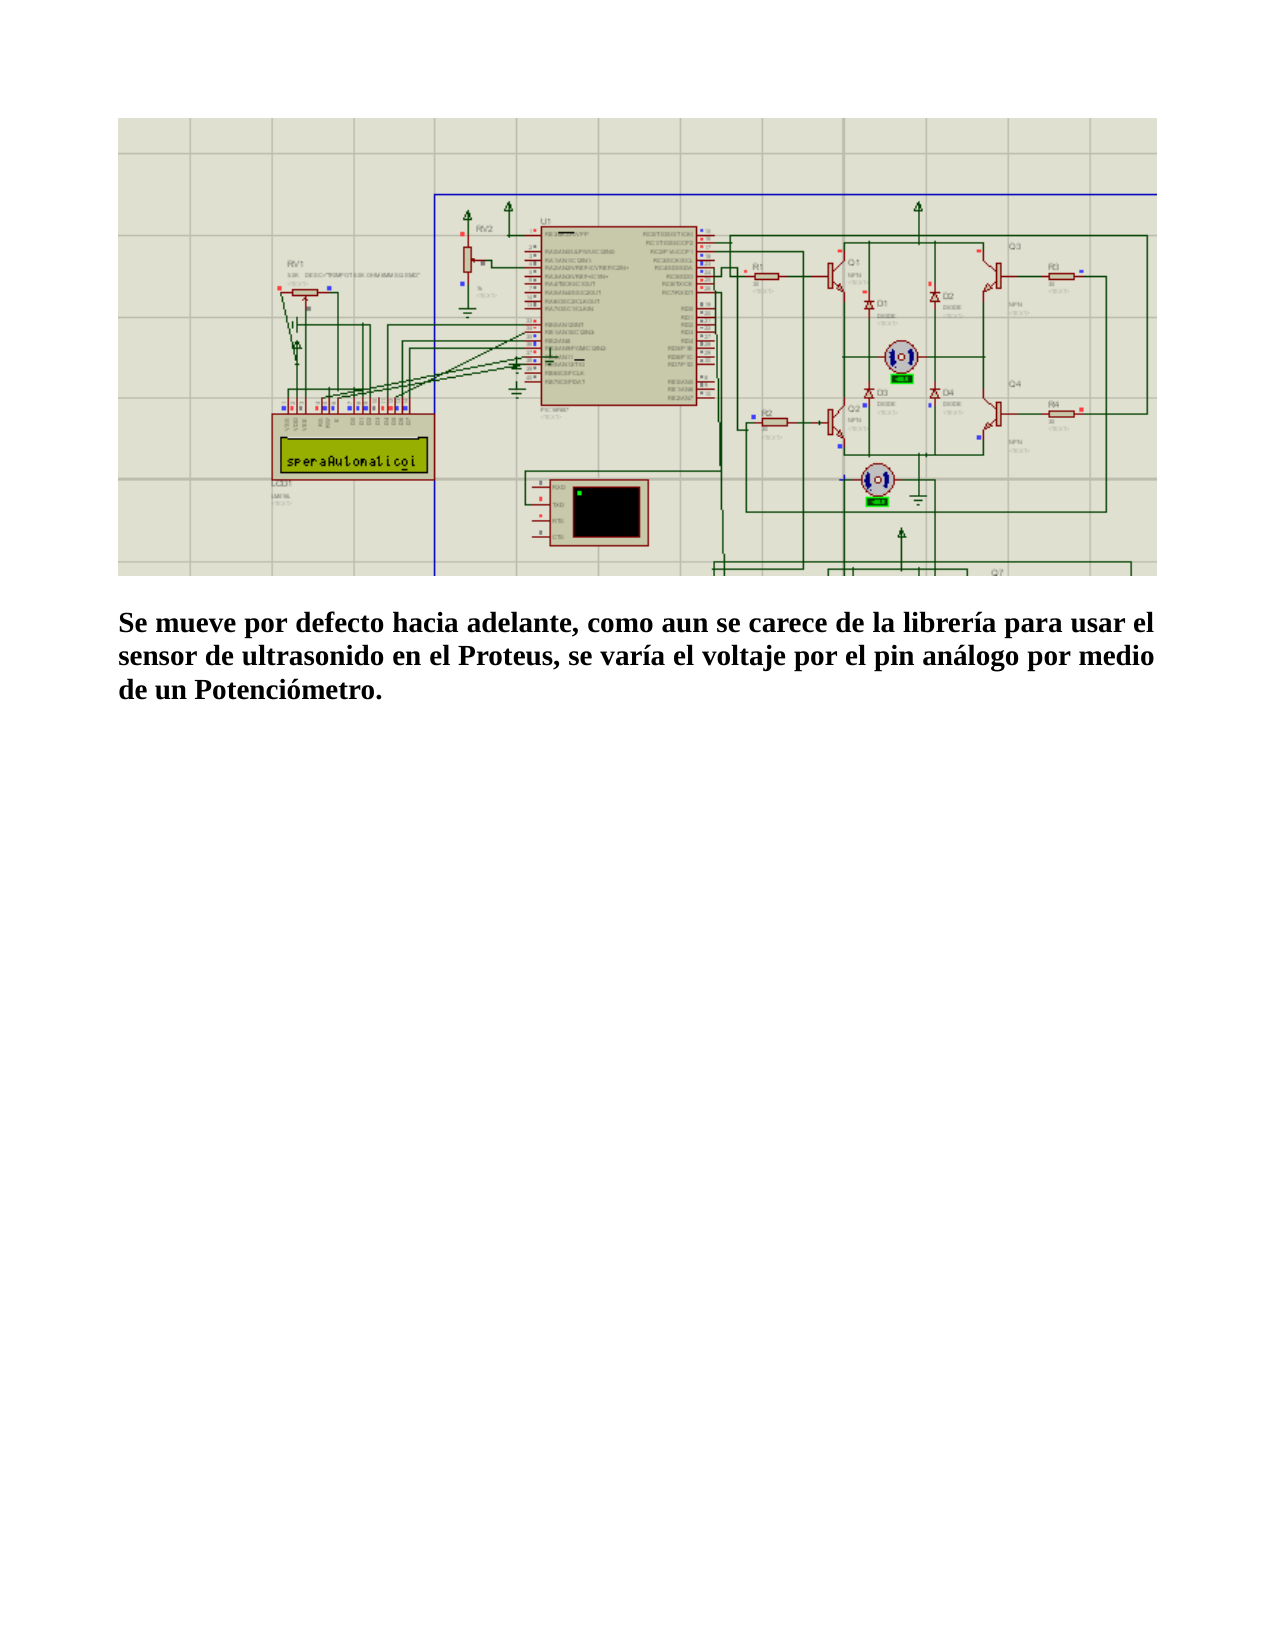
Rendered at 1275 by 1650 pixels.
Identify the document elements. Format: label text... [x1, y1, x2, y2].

text Se mueve por defecto hacia adelante, como aun se carece de la librería para usar el sensor de ultrasonido en el Proteus, se varía el voltaje por el pin análogo por medio de un Potenciómetro. [118, 605, 1157, 705]
picture [118, 118, 1157, 576]
